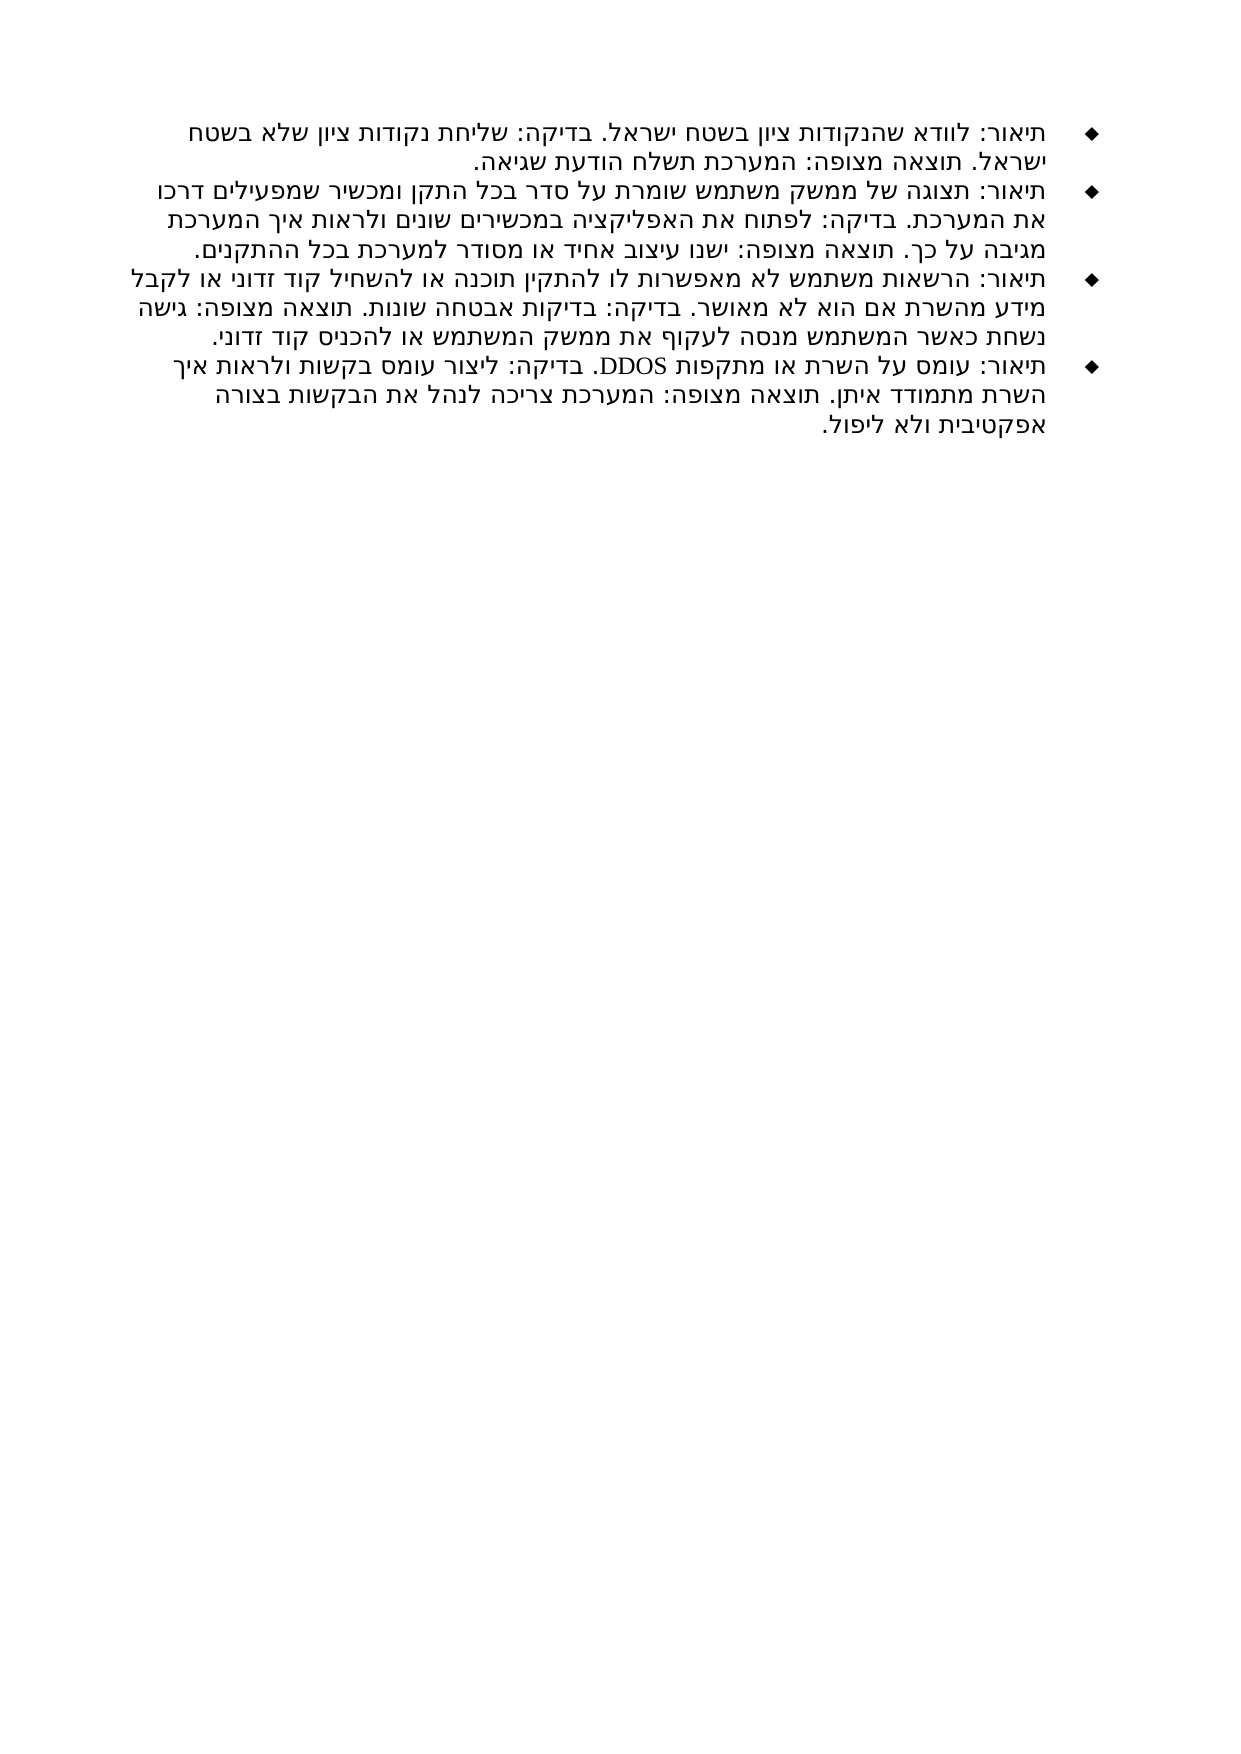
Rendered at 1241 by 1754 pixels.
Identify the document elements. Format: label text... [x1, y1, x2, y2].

list תיאור: הרשאות משתמש לא מאפשרות לו להתקין תוכנה או להשחיל קוד זדוני או לקבל מידע מהשרת אם הוא לא מאושר. בדיקה: בדיקות אבטחה שונות. תוצאה מצופה: גישה נשחת כאשר המשתמש מנסה לעקוף את ממשק המשתמש או להכניס קוד זדוני. [118, 264, 1084, 351]
list תיאור: תצוגה של ממשק משתמש שומרת על סדר בכל התקן ומכשיר שמפעילים דרכו את המערכת. בדיקה: לפתוח את האפליקציה במכשירים שונים ולראות איך המערכת מגיבה על כך. תוצאה מצופה: ישנו עיצוב אחיד או מסודר למערכת בכל ההתקנים. [118, 176, 1084, 264]
list תיאור: לוודא שהנקודות ציון בשטח ישראל. בדיקה: שליחת נקודות ציון שלא בשטח ישראל. תוצאה מצופה: המערכת תשלח הודעת שגיאה. [118, 118, 1084, 176]
list תיאור: עומס על השרת או מתקפות DDOS. בדיקה: ליצור עומס בקשות ולראות איך השרת מתמודד איתן. תוצאה מצופה: המערכת צריכה לנהל את הבקשות בצורה אפקטיבית ולא ליפול. [118, 351, 1084, 468]
